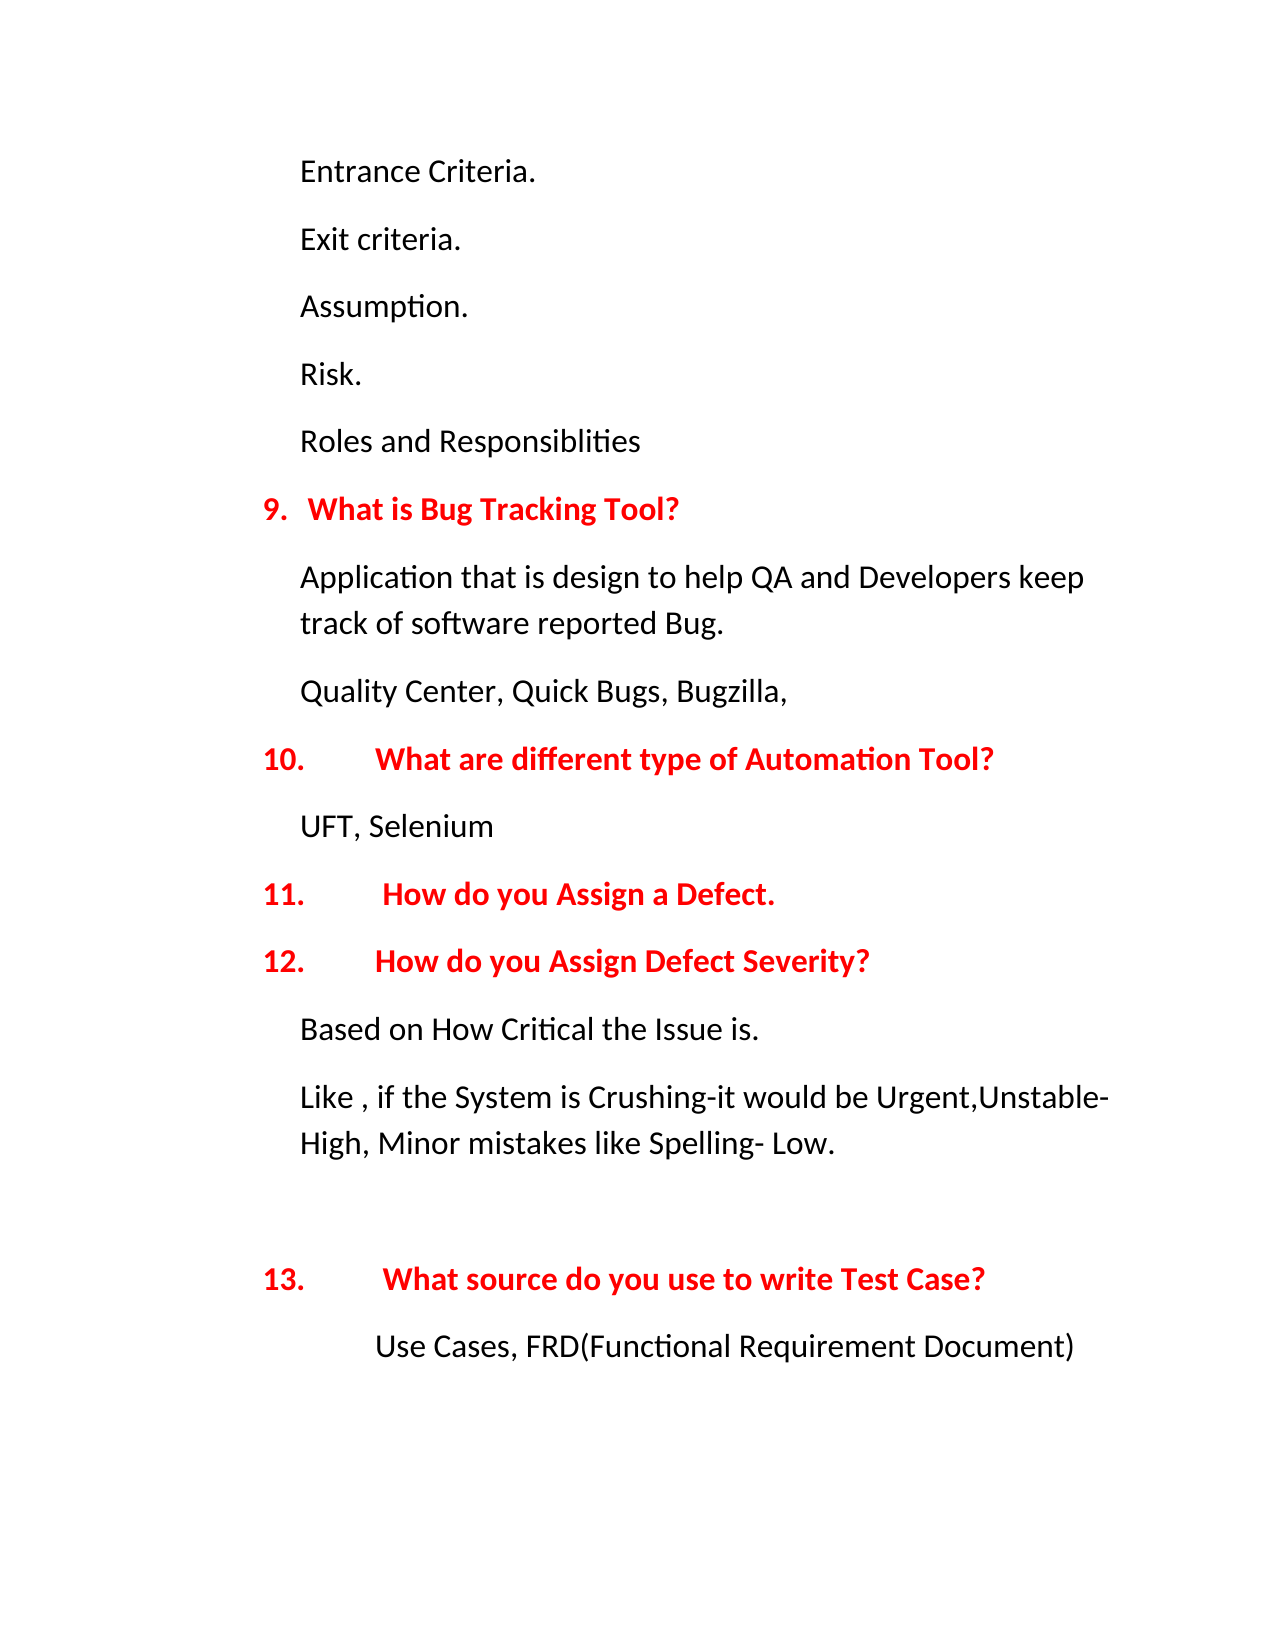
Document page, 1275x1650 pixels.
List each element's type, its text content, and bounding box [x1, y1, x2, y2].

list Assumption. [300, 285, 1125, 326]
list Roles and Responsiblities [300, 420, 1125, 461]
list Quality Center, Quick Bugs, Bugzilla, [300, 670, 1125, 711]
list Based on How Critical the Issue is. [300, 1008, 1125, 1049]
list UFT, Selenium [300, 805, 1125, 846]
list What are different type of Automation Tool? [262, 738, 1125, 778]
list Application that is design to help QA and Developers keep track of software reported Bug. [300, 556, 1125, 643]
list What is Bug Tracking Tool? [262, 488, 1125, 529]
list What source do you use to write Test Case? [262, 1258, 1125, 1298]
list How do you Assign Defect Severity? [262, 940, 1125, 981]
list Risk. [300, 353, 1125, 393]
list Exit criteria. [300, 218, 1125, 258]
list Use Cases, FRD(Functional Requirement Document) [375, 1325, 1125, 1366]
list Like , if the System is Crushing-it would be Urgent,Unstable-High, Minor mistakes like Spelling- Low. [300, 1076, 1125, 1163]
list How do you Assign a Defect. [262, 873, 1125, 913]
list Entrance Criteria. [300, 150, 1125, 191]
